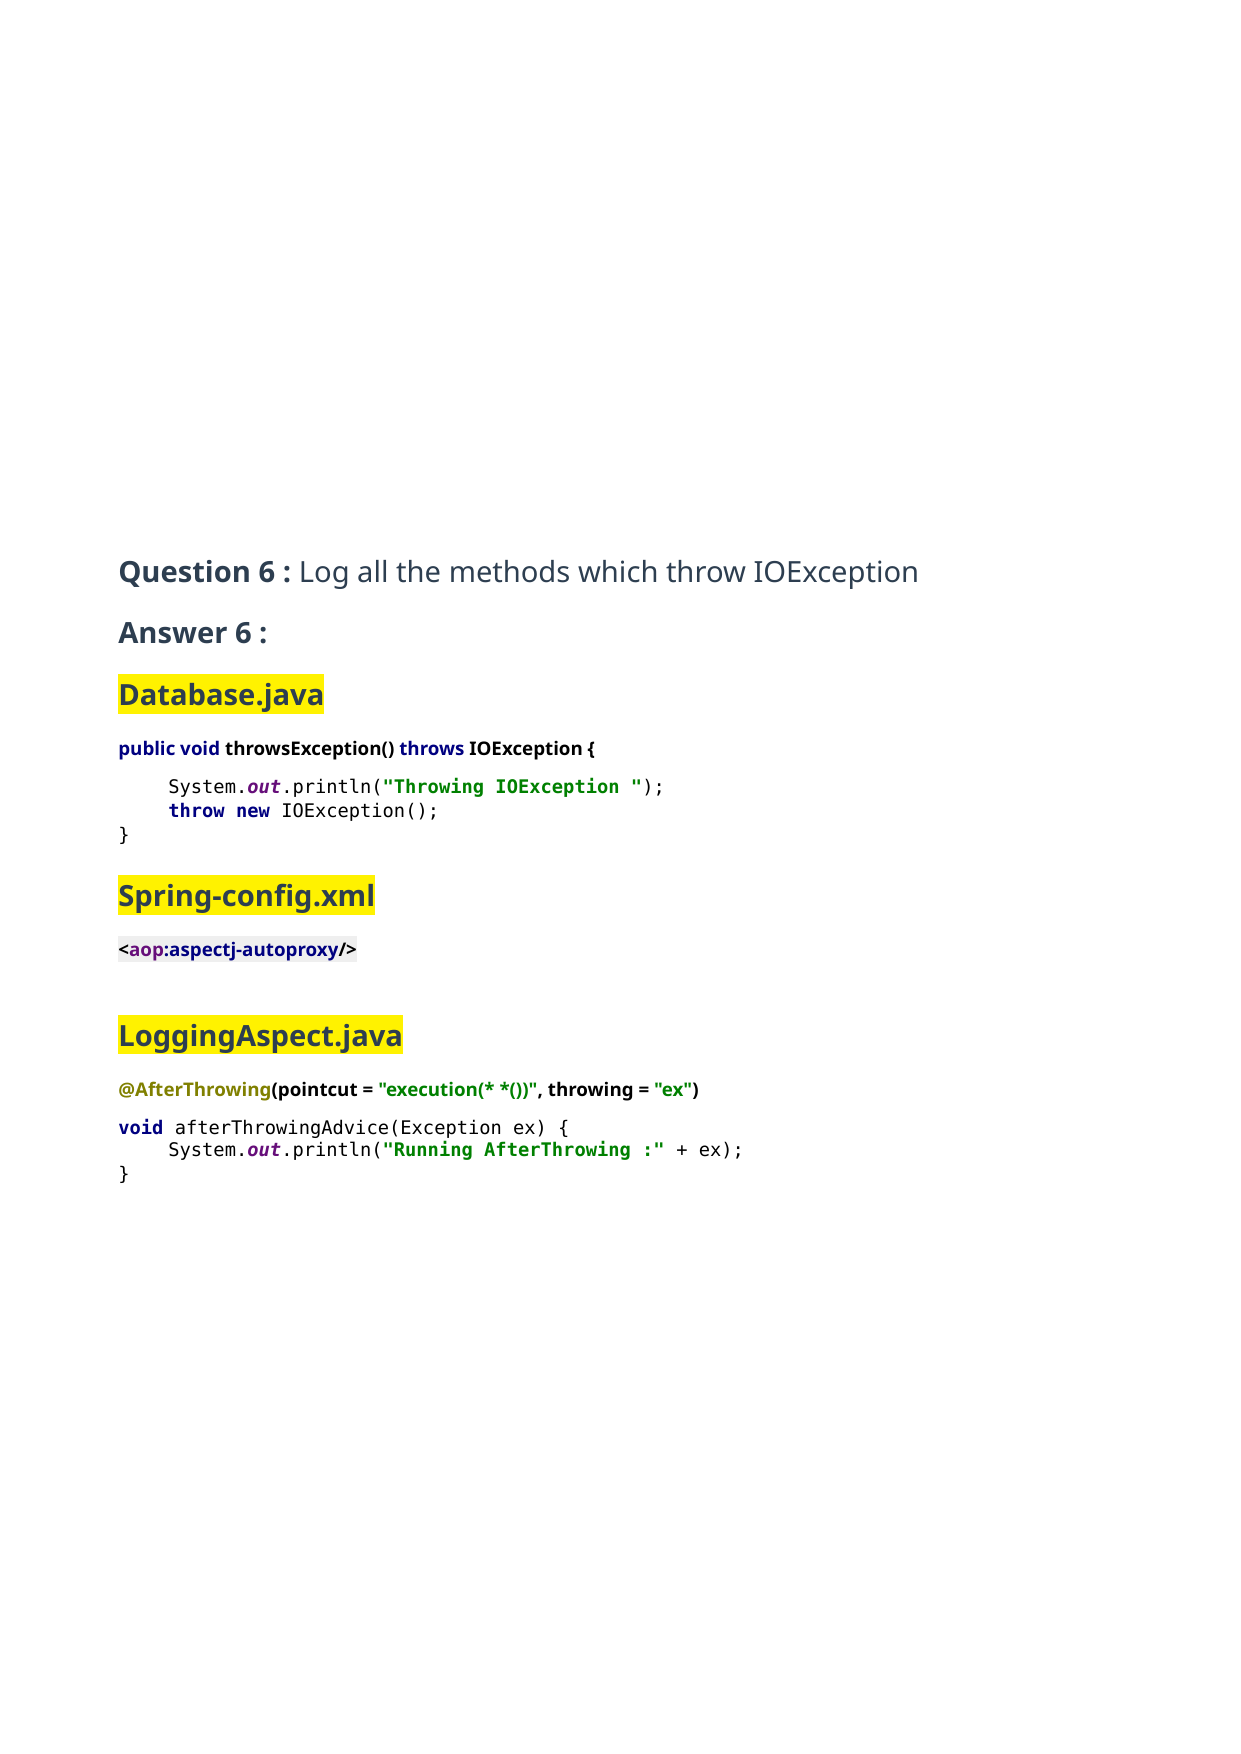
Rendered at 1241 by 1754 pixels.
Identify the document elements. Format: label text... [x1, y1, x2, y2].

text <aop:aspectj-autoproxy/> [118, 936, 1122, 962]
text } [118, 1163, 1122, 1185]
text System.out.println("Throwing IOException "); [118, 776, 1122, 800]
text Answer 6 : [118, 613, 1122, 652]
text System.out.println("Running AfterThrowing :" + ex); [118, 1139, 1122, 1163]
text Question 6 : Log all the methods which throw IOException [118, 551, 1122, 591]
text } [118, 824, 1122, 846]
text void afterThrowingAdvice(Exception ex) { [118, 1117, 1122, 1139]
text throw new IOException(); [118, 800, 1122, 824]
text Spring-config.xml [118, 875, 1122, 915]
text public void throwsException() throws IOException { [118, 735, 1122, 761]
text @AfterThrowing(pointcut = "execution(* *())", throwing = "ex") [118, 1076, 1122, 1102]
text LoggingAspect.java [118, 1015, 1122, 1054]
text Database.java [118, 674, 1122, 714]
